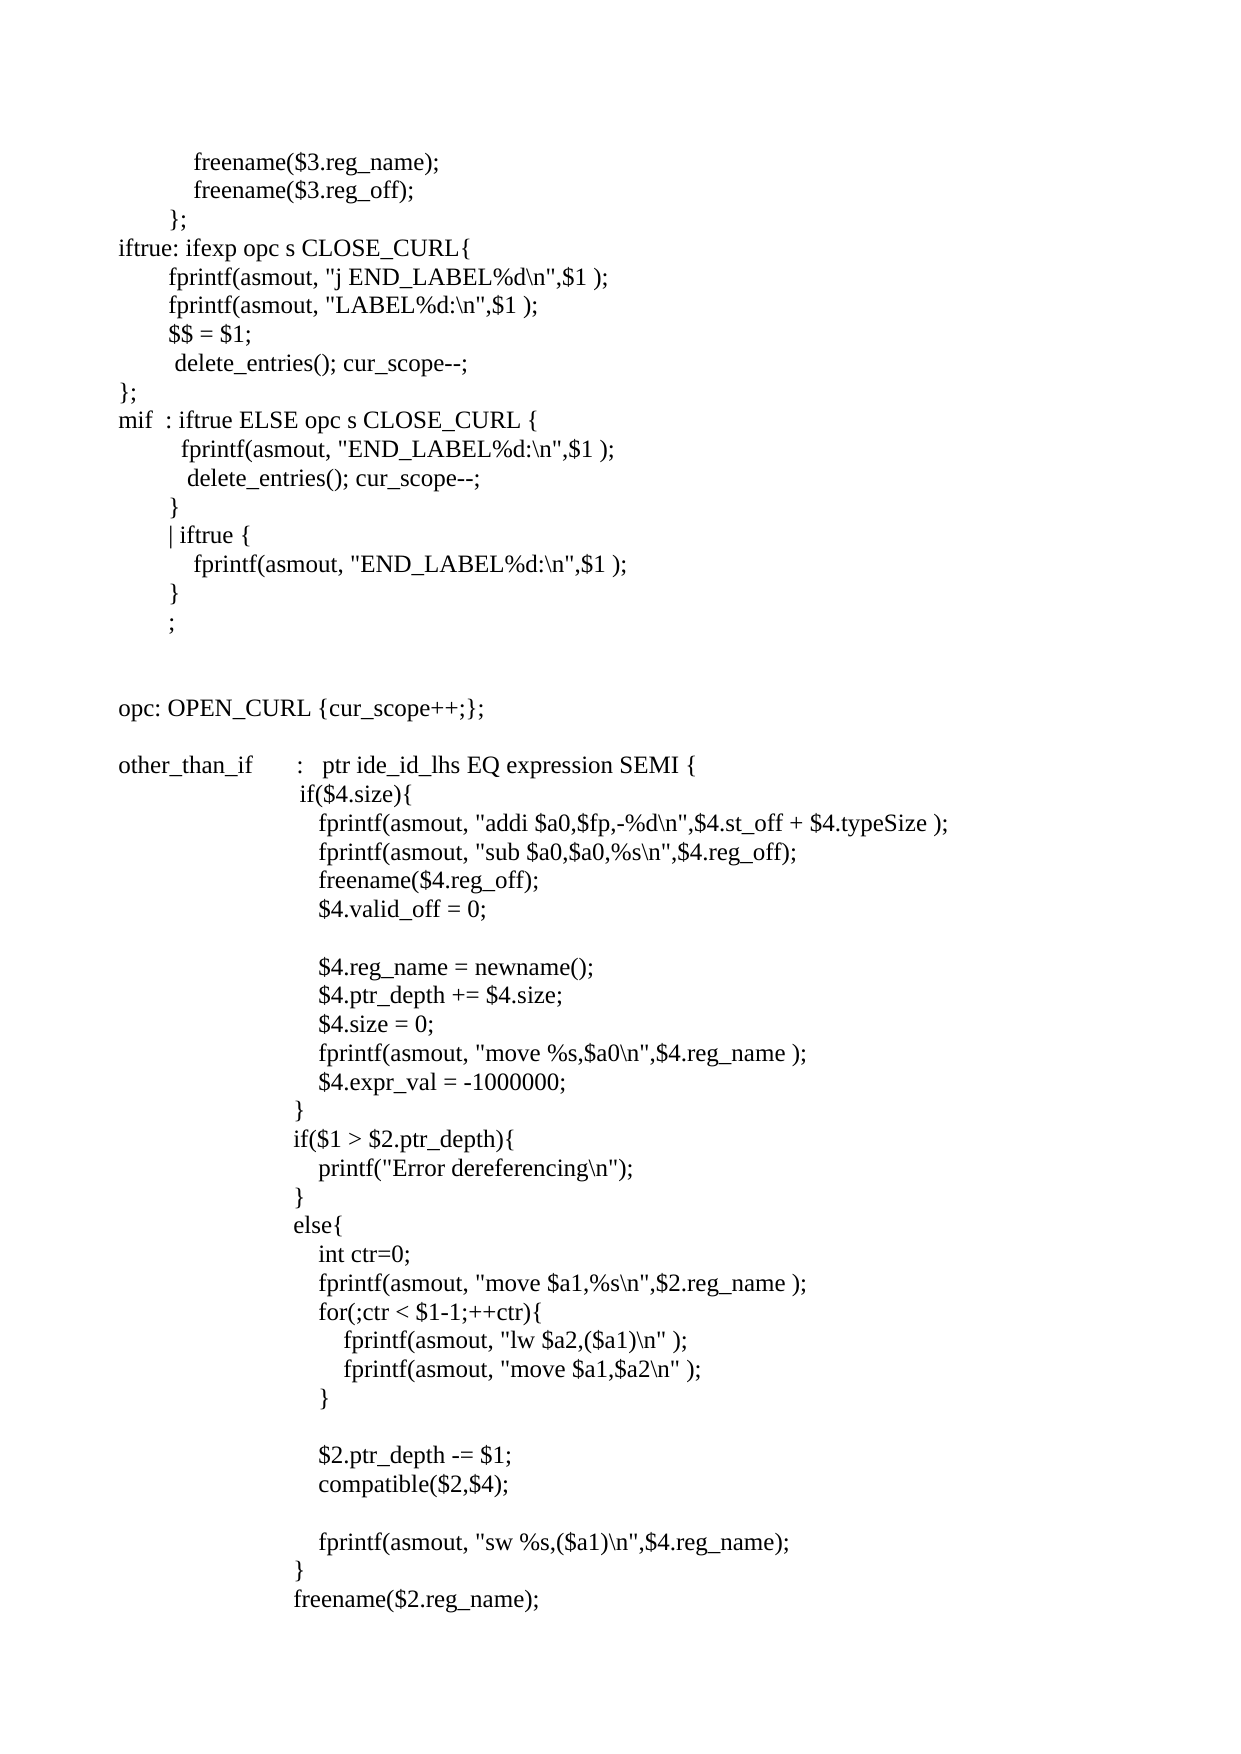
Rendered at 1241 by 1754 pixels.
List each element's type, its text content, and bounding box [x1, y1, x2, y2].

text opc: OPEN_CURL {cur_scope++;}; [118, 693, 1122, 722]
text delete_entries(); cur_scope--; [118, 463, 1122, 492]
text else{ [118, 1211, 1122, 1239]
text delete_entries(); cur_scope--; [118, 348, 1122, 377]
text fprintf(asmout, "move $a1,$a2\n" ); [118, 1354, 1122, 1383]
text if($4.size){ [118, 779, 1122, 808]
text $4.expr_val = -1000000; [118, 1067, 1122, 1096]
text fprintf(asmout, "move $a1,%s\n",$2.reg_name ); [118, 1268, 1122, 1297]
text freename($2.reg_name); [118, 1584, 1122, 1613]
text fprintf(asmout, "sw %s,($a1)\n",$4.reg_name); [118, 1527, 1122, 1556]
text fprintf(asmout, "sub $a0,$a0,%s\n",$4.reg_off); [118, 837, 1122, 866]
text other_than_if : ptr ide_id_lhs EQ expression SEMI { [118, 751, 1122, 779]
text }; [118, 204, 1122, 233]
text $$ = $1; [118, 319, 1122, 348]
text iftrue: ifexp opc s CLOSE_CURL{ [118, 233, 1122, 262]
text for(;ctr < $1-1;++ctr){ [118, 1297, 1122, 1326]
text fprintf(asmout, "END_LABEL%d:\n",$1 ); [118, 549, 1122, 578]
text $4.ptr_depth += $4.size; [118, 981, 1122, 1009]
text fprintf(asmout, "move %s,$a0\n",$4.reg_name ); [118, 1038, 1122, 1067]
text $2.ptr_depth -= $1; [118, 1441, 1122, 1469]
text } [118, 1096, 1122, 1124]
text compatible($2,$4); [118, 1469, 1122, 1498]
text mif : iftrue ELSE opc s CLOSE_CURL { [118, 406, 1122, 434]
text fprintf(asmout, "END_LABEL%d:\n",$1 ); [118, 434, 1122, 463]
text }; [118, 377, 1122, 406]
text ; [118, 607, 1122, 636]
text fprintf(asmout, "LABEL%d:\n",$1 ); [118, 291, 1122, 319]
text freename($3.reg_off); [118, 176, 1122, 204]
text | iftrue { [118, 521, 1122, 549]
text } [118, 1383, 1122, 1412]
text } [118, 492, 1122, 521]
text } [118, 1556, 1122, 1584]
text $4.size = 0; [118, 1009, 1122, 1038]
text if($1 > $2.ptr_depth){ [118, 1124, 1122, 1153]
text $4.reg_name = newname(); [118, 952, 1122, 981]
text } [118, 1182, 1122, 1211]
text freename($4.reg_off); [118, 866, 1122, 894]
text printf("Error dereferencing\n"); [118, 1153, 1122, 1182]
text fprintf(asmout, "lw $a2,($a1)\n" ); [118, 1326, 1122, 1354]
text $4.valid_off = 0; [118, 894, 1122, 923]
text fprintf(asmout, "j END_LABEL%d\n",$1 ); [118, 262, 1122, 291]
text fprintf(asmout, "addi $a0,$fp,-%d\n",$4.st_off + $4.typeSize ); [118, 808, 1122, 837]
text int ctr=0; [118, 1239, 1122, 1268]
text freename($3.reg_name); [118, 147, 1122, 176]
text } [118, 578, 1122, 607]
